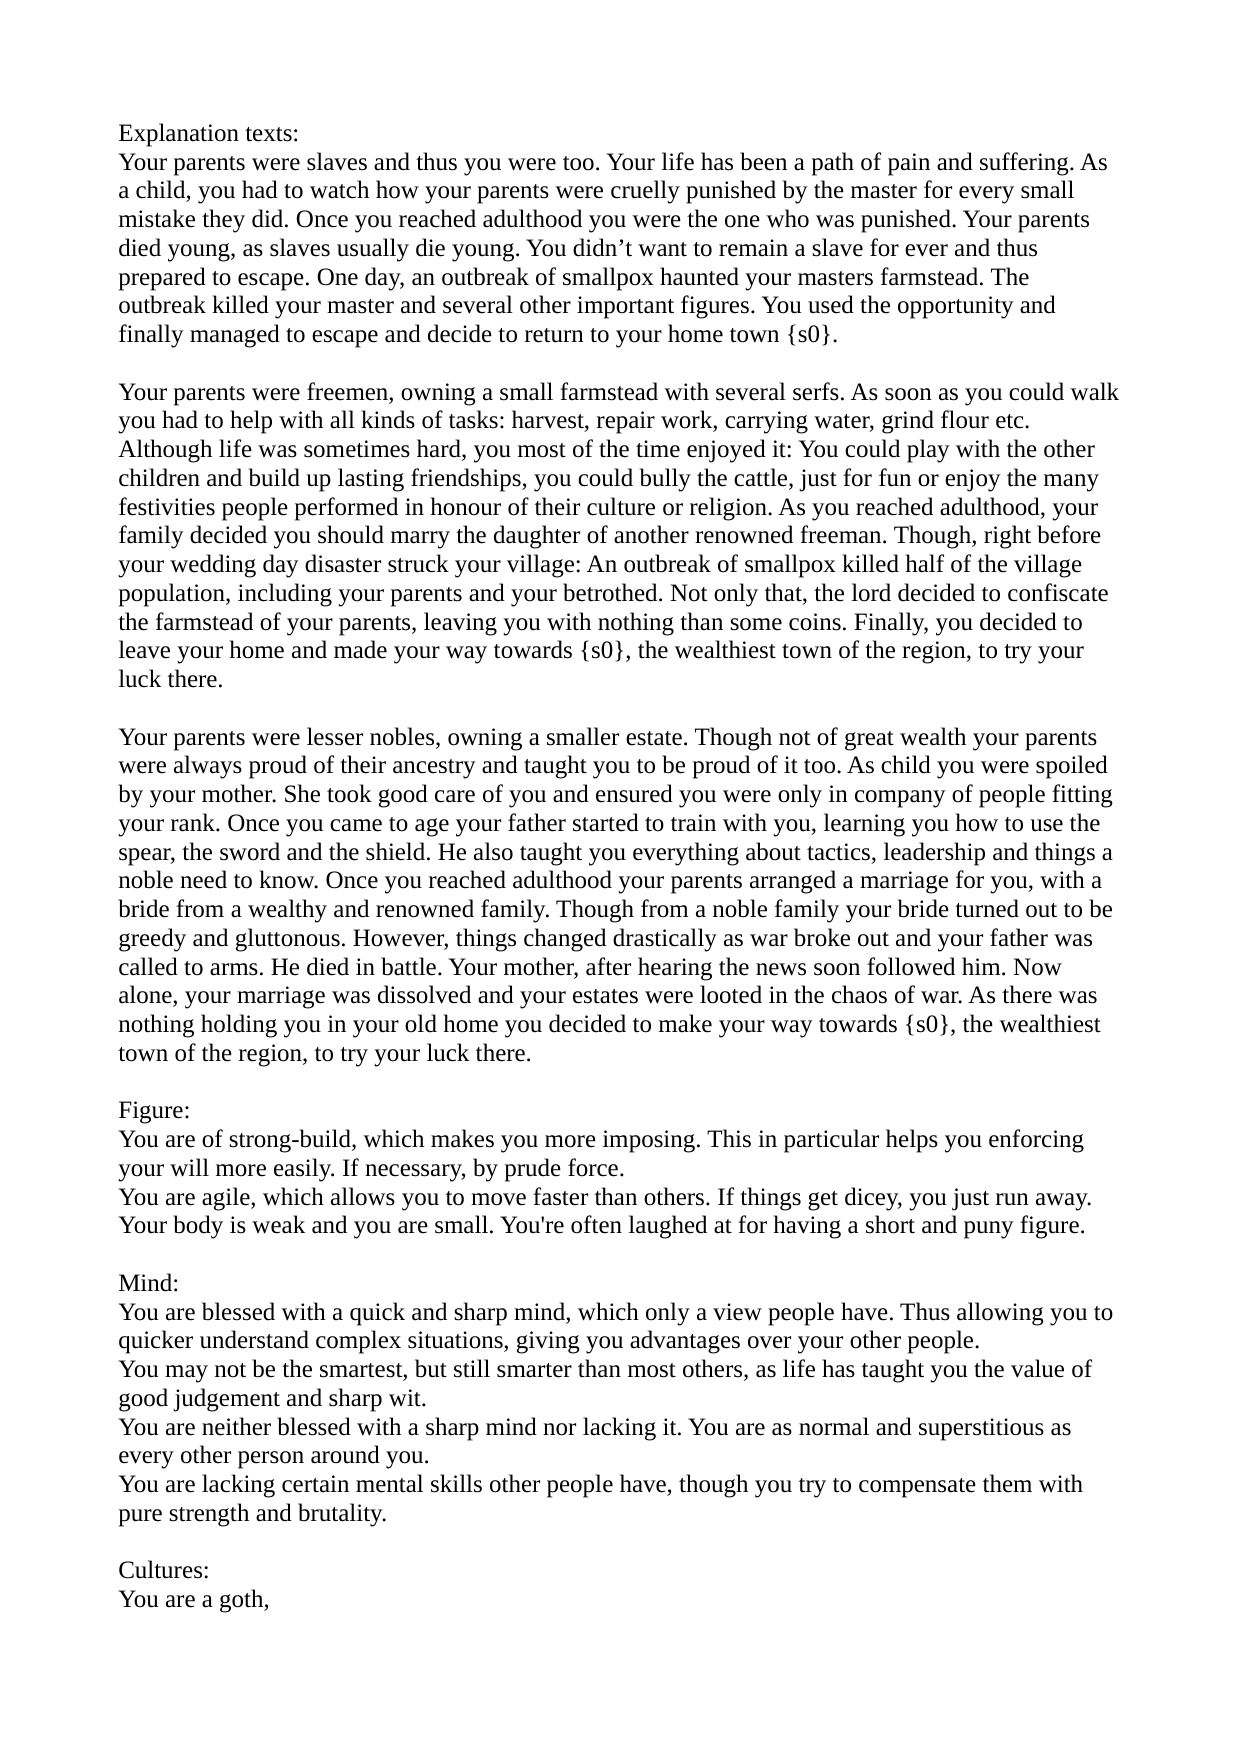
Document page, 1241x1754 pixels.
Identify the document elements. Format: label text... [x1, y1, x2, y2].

text You may not be the smartest, but still smarter than most others, as life has taught you the value of good judgement and sharp wit. [118, 1354, 1122, 1412]
text Figure: [118, 1096, 1122, 1124]
text You are lacking certain mental skills other people have, though you try to compensate them with pure strength and brutality. [118, 1469, 1122, 1527]
text You are agile, which allows you to move faster than others. If things get dicey, you just run away. [118, 1182, 1122, 1211]
text Your body is weak and you are small. You're often laughed at for having a short and puny figure. [118, 1211, 1122, 1239]
text Your parents were lesser nobles, owning a smaller estate. Though not of great wealth your parents were always proud of their ancestry and taught you to be proud of it too. As child you were spoiled by your mother. She took good care of you and ensured you were only in company of people fitting your rank. Once you came to age your father started to train with you, learning you how to use the spear, the sword and the shield. He also taught you everything about tactics, leadership and things a noble need to know. Once you reached adulthood your parents arranged a marriage for you, with a bride from a wealthy and renowned family. Though from a noble family your bride turned out to be greedy and gluttonous. However, things changed drastically as war broke out and your father was called to arms. He died in battle. Your mother, after hearing the news soon followed him. Now alone, your marriage was dissolved and your estates were looted in the chaos of war. As there was nothing holding you in your old home you decided to make your way towards {s0}, the wealthiest town of the region, to try your luck there. [118, 722, 1122, 1067]
text Your parents were slaves and thus you were too. Your life has been a path of pain and suffering. As a child, you had to watch how your parents were cruelly punished by the master for every small mistake they did. Once you reached adulthood you were the one who was punished. Your parents died young, as slaves usually die young. You didn’t want to remain a slave for ever and thus prepared to escape. One day, an outbreak of smallpox haunted your masters farmstead. The outbreak killed your master and several other important figures. You used the opportunity and finally managed to escape and decide to return to your home town {s0}. [118, 147, 1122, 348]
text You are blessed with a quick and sharp mind, which only a view people have. Thus allowing you to quicker understand complex situations, giving you advantages over your other people. [118, 1297, 1122, 1354]
text Explanation texts: [118, 118, 1122, 147]
text Mind: [118, 1268, 1122, 1297]
text You are neither blessed with a sharp mind nor lacking it. You are as normal and superstitious as every other person around you. [118, 1412, 1122, 1469]
text You are of strong-build, which makes you more imposing. This in particular helps you enforcing your will more easily. If necessary, by prude force. [118, 1124, 1122, 1182]
text Cultures: [118, 1556, 1122, 1584]
text Your parents were freemen, owning a small farmstead with several serfs. As soon as you could walk you had to help with all kinds of tasks: harvest, repair work, carrying water, grind flour etc. Although life was sometimes hard, you most of the time enjoyed it: You could play with the other children and build up lasting friendships, you could bully the cattle, just for fun or enjoy the many festivities people performed in honour of their culture or religion. As you reached adulthood, your family decided you should marry the daughter of another renowned freeman. Though, right before your wedding day disaster struck your village: An outbreak of smallpox killed half of the village population, including your parents and your betrothed. Not only that, the lord decided to confiscate the farmstead of your parents, leaving you with nothing than some coins. Finally, you decided to leave your home and made your way towards {s0}, the wealthiest town of the region, to try your luck there. [118, 377, 1122, 693]
text You are a goth, [118, 1584, 1122, 1613]
